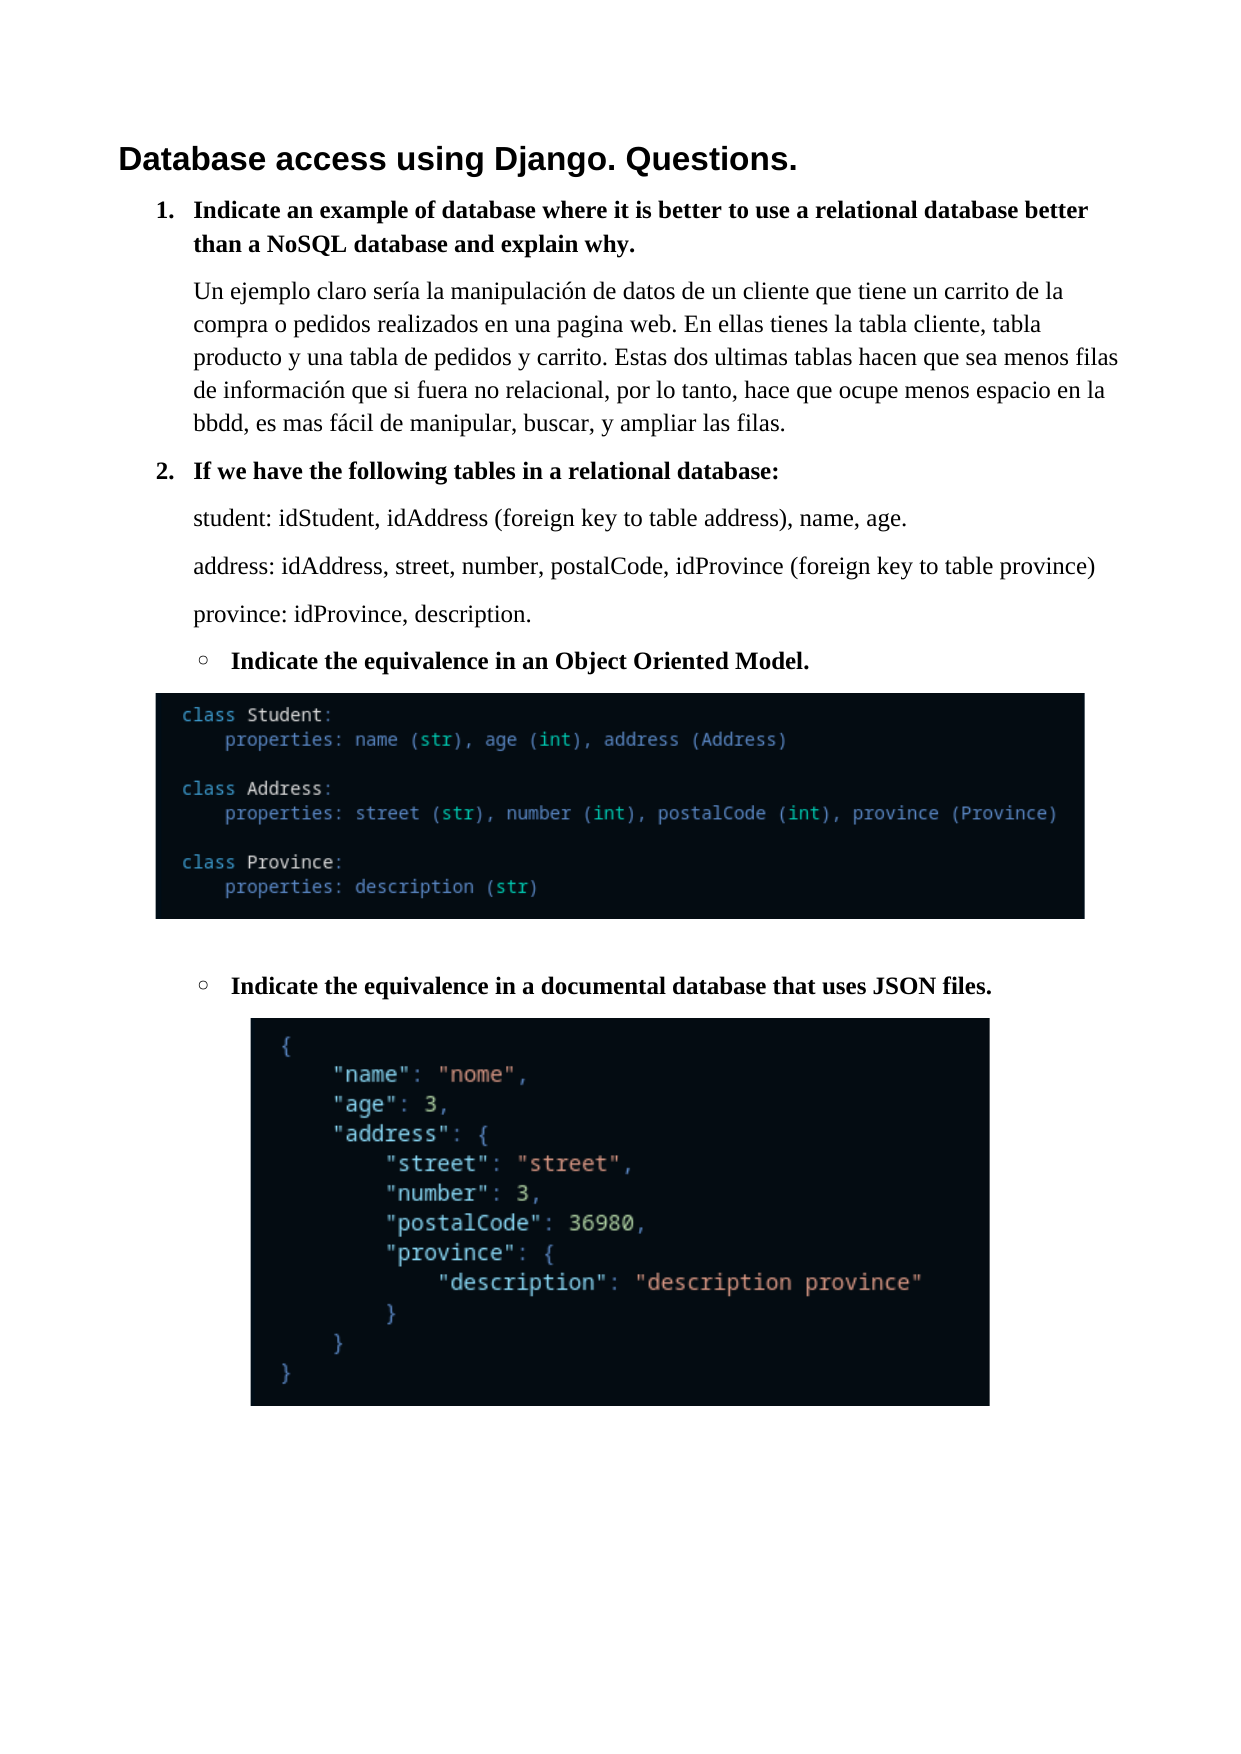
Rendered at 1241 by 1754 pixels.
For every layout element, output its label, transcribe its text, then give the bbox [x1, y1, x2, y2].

list Indicate an example of database where it is better to use a relational database better than a NoSQL database and explain why. [156, 196, 1122, 257]
picture [250, 1018, 990, 1406]
picture [155, 693, 1085, 919]
list Indicate the equivalence in an Object Oriented Model. [193, 646, 1122, 675]
list Indicate the equivalence in a documental database that uses JSON files. [193, 971, 1122, 1000]
subtitle Database access using Django. Questions. [118, 139, 1122, 177]
list province: idProvince, description. [156, 599, 1122, 627]
list If we have the following tables in a relational database: [156, 456, 1122, 485]
list Un ejemplo claro sería la manipulación de datos de un cliente que tiene un carrito de la compra o pedidos realizados en una pagina web. En ellas tienes la tabla cliente, tabla producto y una tabla de pedidos y carrito. Estas dos ultimas tablas hacen que sea menos filas de información que si fuera no relacional, por lo tanto, hace que ocupe menos espacio en la bbdd, es mas fácil de manipular, buscar, y ampliar las filas. [156, 276, 1122, 437]
list student: idStudent, idAddress (foreign key to table address), name, age. [156, 503, 1122, 532]
list address: idAddress, street, number, postalCode, idProvince (foreign key to table province) [156, 551, 1122, 580]
